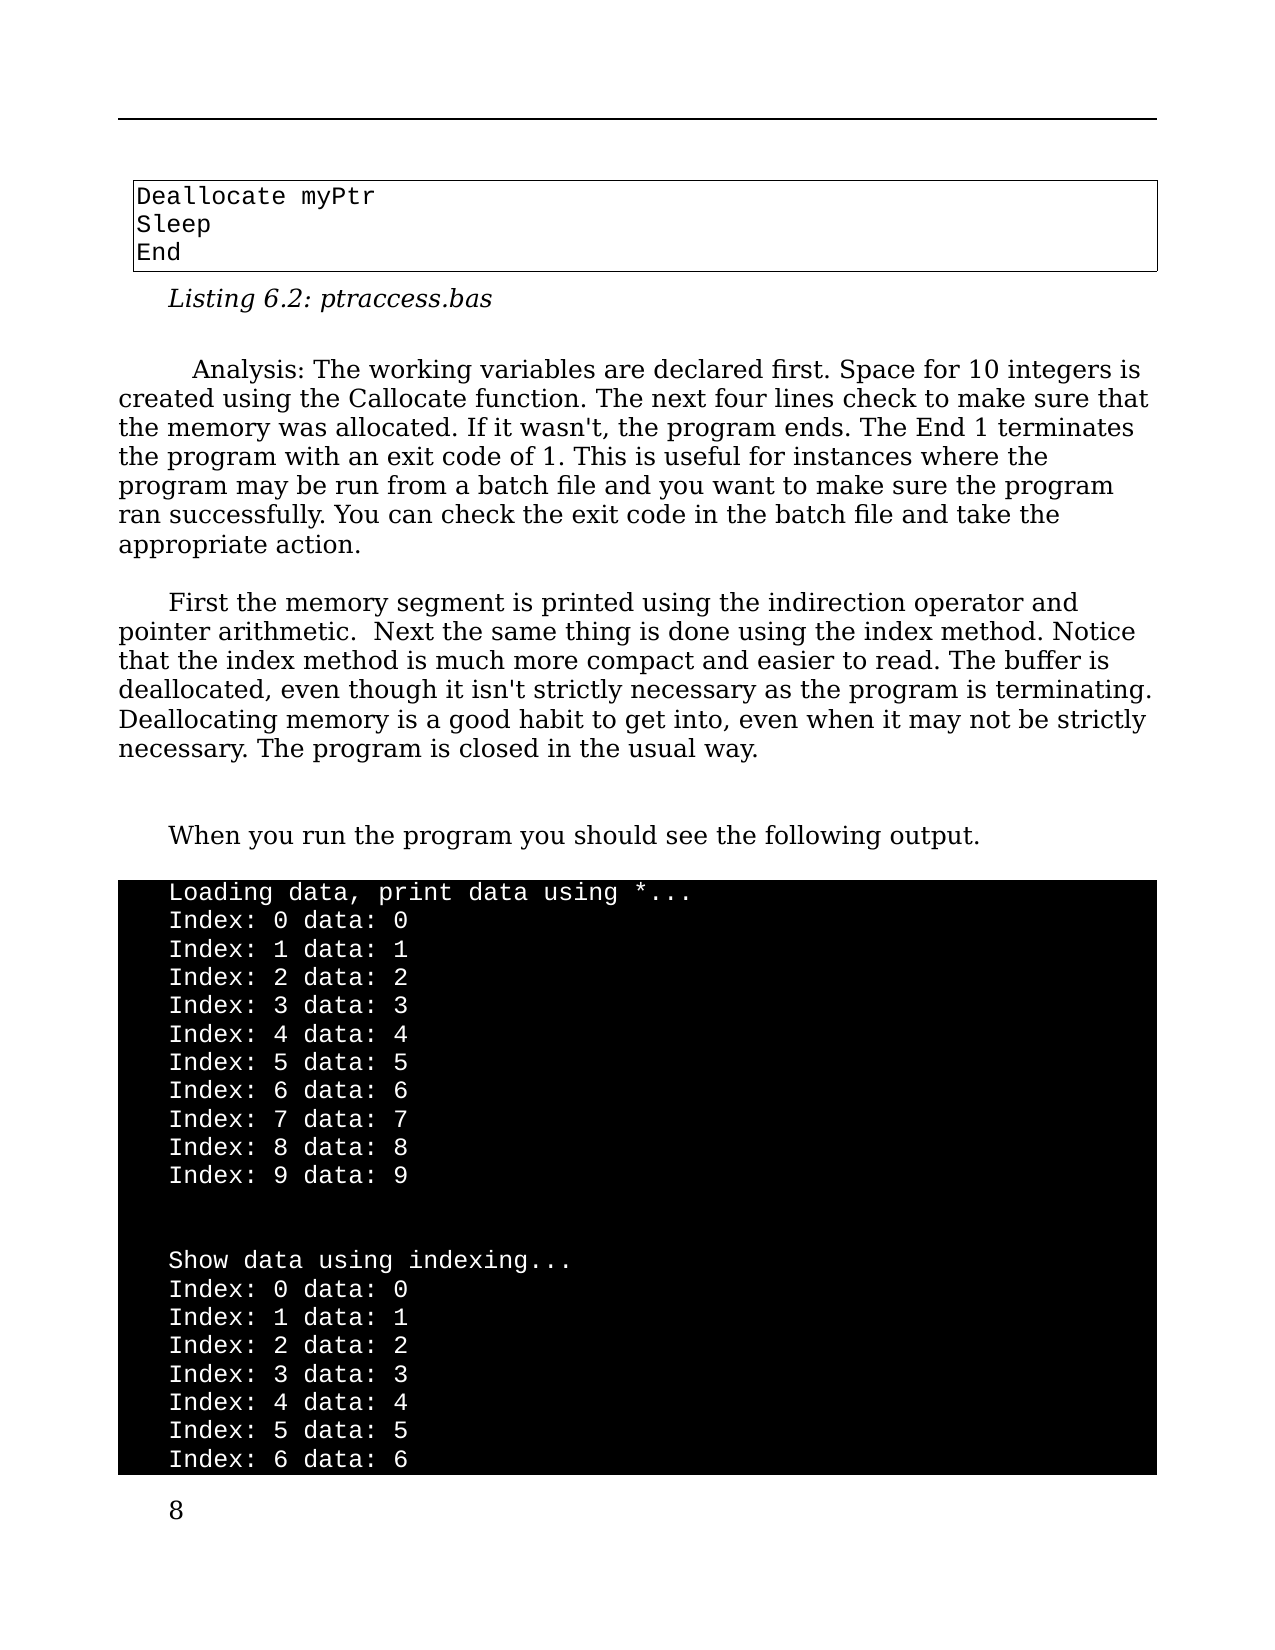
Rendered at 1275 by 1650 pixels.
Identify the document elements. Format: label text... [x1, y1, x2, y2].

text Sleep [134, 208, 1157, 237]
text When you run the program you should see the following output. [118, 821, 1157, 851]
text Index: 6 data: 6 [118, 1078, 1157, 1106]
text Index: 4 data: 4 [118, 1021, 1157, 1050]
text Index: 2 data: 2 [118, 965, 1157, 993]
text Index: 6 data: 6 [118, 1446, 1157, 1475]
text Deallocate myPtr [134, 181, 1157, 208]
text Loading data, print data using *... [118, 880, 1157, 908]
text End [134, 237, 1157, 271]
text Index: 4 data: 4 [118, 1390, 1157, 1418]
text Index: 0 data: 0 [118, 1276, 1157, 1305]
text Analysis: The working variables are declared first. Space for 10 integers is created using the Callocate function. The next four lines check to make sure that the memory was allocated. If it wasn't, the program ends. The End 1 terminates the program with an exit code of 1. This is useful for instances where the program may be run from a batch file and you want to make sure the program ran successfully. You can check the exit code in the batch file and take the appropriate action. [118, 355, 1157, 559]
text Index: 3 data: 3 [118, 993, 1157, 1021]
text Index: 7 data: 7 [118, 1106, 1157, 1135]
text Index: 3 data: 3 [118, 1361, 1157, 1390]
text Index: 5 data: 5 [118, 1050, 1157, 1078]
text Show data using indexing... [118, 1248, 1157, 1276]
text Index: 1 data: 1 [118, 936, 1157, 965]
text Index: 9 data: 9 [118, 1163, 1157, 1191]
text Index: 0 data: 0 [118, 908, 1157, 936]
text First the memory segment is printed using the indirection operator and pointer arithmetic. Next the same thing is done using the index method. Notice that the index method is much more compact and easier to read. The buffer is deallocated, even though it isn't strictly necessary as the program is terminating. Deallocating memory is a good habit to get into, even when it may not be strictly necessary. The program is closed in the usual way. [118, 588, 1157, 763]
text Index: 5 data: 5 [118, 1418, 1157, 1446]
text Listing 6.2: ptraccess.bas [118, 284, 1157, 313]
text Index: 8 data: 8 [118, 1135, 1157, 1163]
text Index: 2 data: 2 [118, 1333, 1157, 1361]
text Index: 1 data: 1 [118, 1305, 1157, 1333]
